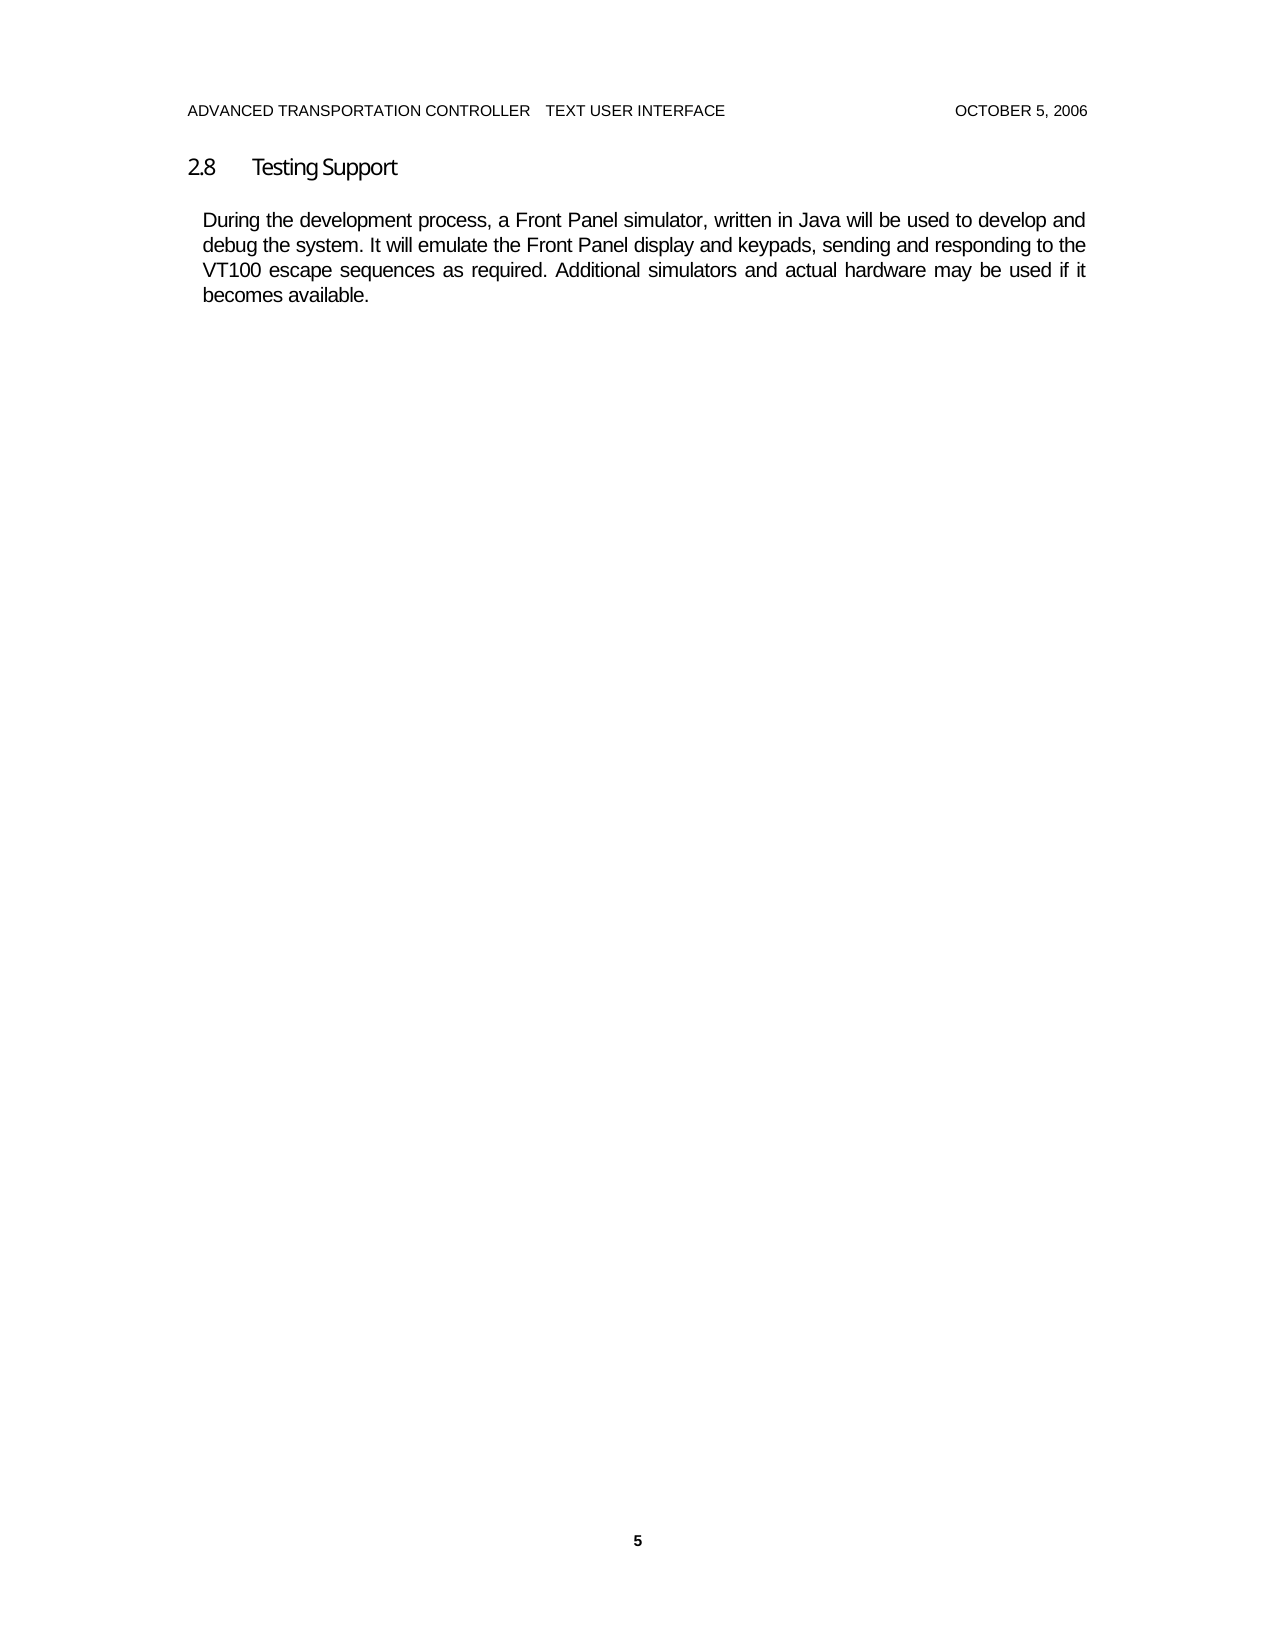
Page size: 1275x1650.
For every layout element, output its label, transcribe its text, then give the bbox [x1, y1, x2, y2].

subtitle Testing Support [187, 151, 1087, 182]
text During the development process, a Front Panel simulator, written in Java will be used to develop and debug the system. It will emulate the Front Panel display and keypads, sending and responding to the VT100 escape sequences as required. Additional simulators and actual hardware may be used if it becomes available. [202, 207, 1087, 307]
